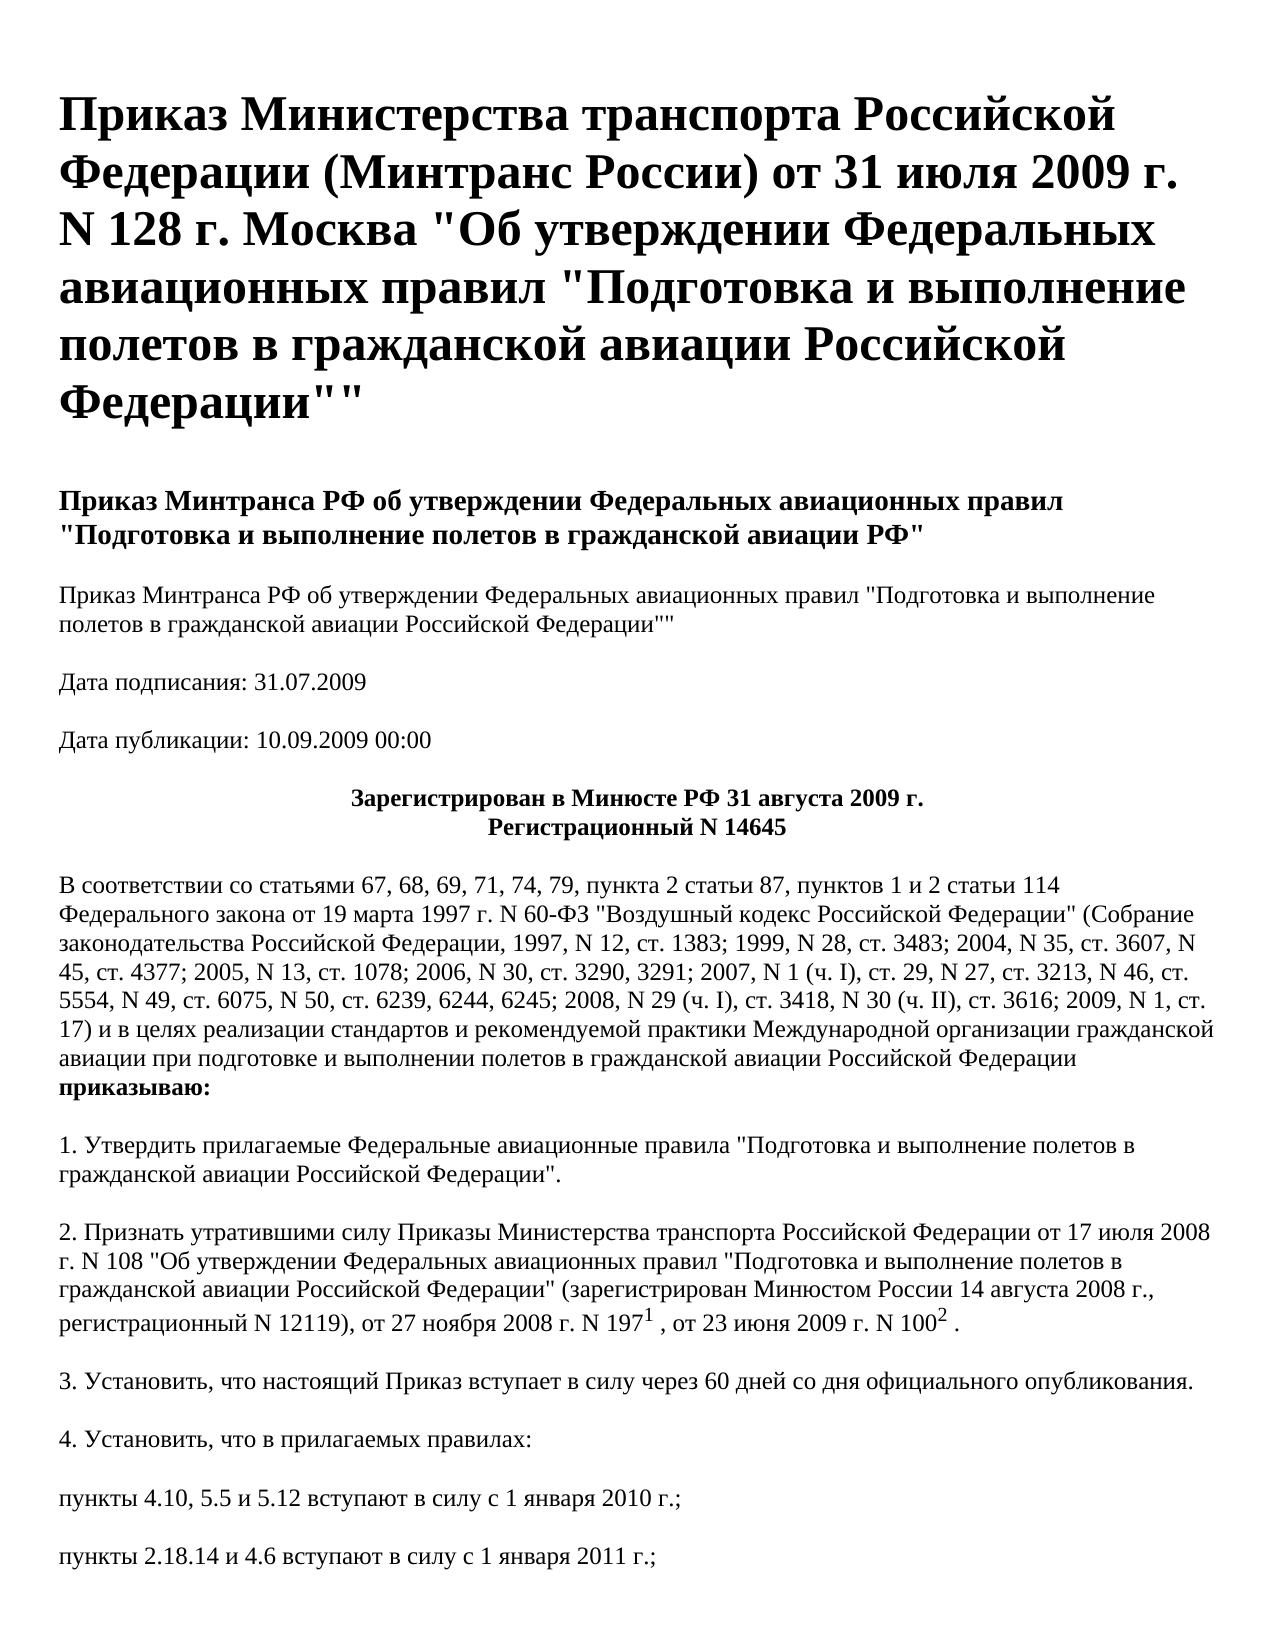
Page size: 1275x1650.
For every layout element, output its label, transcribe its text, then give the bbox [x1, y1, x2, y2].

subtitle Приказ Министерства транспорта Российской Федерации (Минтранс России) от 31 июля 2009 г. N 128 г. Москва "Об утверждении Федеральных авиационных правил "Подготовка и выполнение полетов в гражданской авиации Российской Федерации"" [58, 84, 1216, 429]
text пункты 2.18.14 и 4.6 вступают в силу с 1 января 2011 г.; [58, 1541, 1216, 1570]
text 1. Утвердить прилагаемые Федеральные авиационные правила "Подготовка и выполнение полетов в гражданской авиации Российской Федерации". [58, 1130, 1216, 1187]
text Приказ Минтранса РФ об утверждении Федеральных авиационных правил "Подготовка и выполнение полетов в гражданской авиации Российской Федерации"" [58, 580, 1216, 638]
text 3. Установить, что настоящий Приказ вступает в силу через 60 дней со дня официального опубликования. [58, 1366, 1216, 1395]
text 2. Признать утратившими силу Приказы Министерства транспорта Российской Федерации от 17 июля 2008 г. N 108 "Об утверждении Федеральных авиационных правил "Подготовка и выполнение полетов в гражданской авиации Российской Федерации" (зарегистрирован Минюстом России 14 августа 2008 г., регистрационный N 12119), от 27 ноября 2008 г. N 1971 , от 23 июня 2009 г. N 1002 . [58, 1217, 1216, 1337]
text В соответствии со статьями 67, 68, 69, 71, 74, 79, пункта 2 статьи 87, пунктов 1 и 2 статьи 114 Федерального закона от 19 марта 1997 г. N 60-ФЗ "Воздушный кодекс Российской Федерации" (Собрание законодательства Российской Федерации, 1997, N 12, ст. 1383; 1999, N 28, ст. 3483; 2004, N 35, ст. 3607, N 45, ст. 4377; 2005, N 13, ст. 1078; 2006, N 30, ст. 3290, 3291; 2007, N 1 (ч. I), ст. 29, N 27, ст. 3213, N 46, ст. 5554, N 49, ст. 6075, N 50, ст. 6239, 6244, 6245; 2008, N 29 (ч. I), ст. 3418, N 30 (ч. II), ст. 3616; 2009, N 1, ст. 17) и в целях реализации стандартов и рекомендуемой практики Международной организации гражданской авиации при подготовке и выполнении полетов в гражданской авиации Российской Федерации приказываю: [58, 871, 1216, 1101]
text Зарегистрирован в Минюсте РФ 31 августа 2009 г. Регистрационный N 14645 [58, 783, 1216, 841]
subtitle Приказ Минтранса РФ об утверждении Федеральных авиационных правил "Подготовка и выполнение полетов в гражданской авиации РФ" [58, 483, 1216, 551]
text 4. Установить, что в прилагаемых правилах: [58, 1424, 1216, 1453]
text Дата подписания: 31.07.2009 [58, 667, 1216, 696]
text пункты 4.10, 5.5 и 5.12 вступают в силу с 1 января 2010 г.; [58, 1483, 1216, 1511]
text Дата публикации: 10.09.2009 00:00 [58, 725, 1216, 754]
